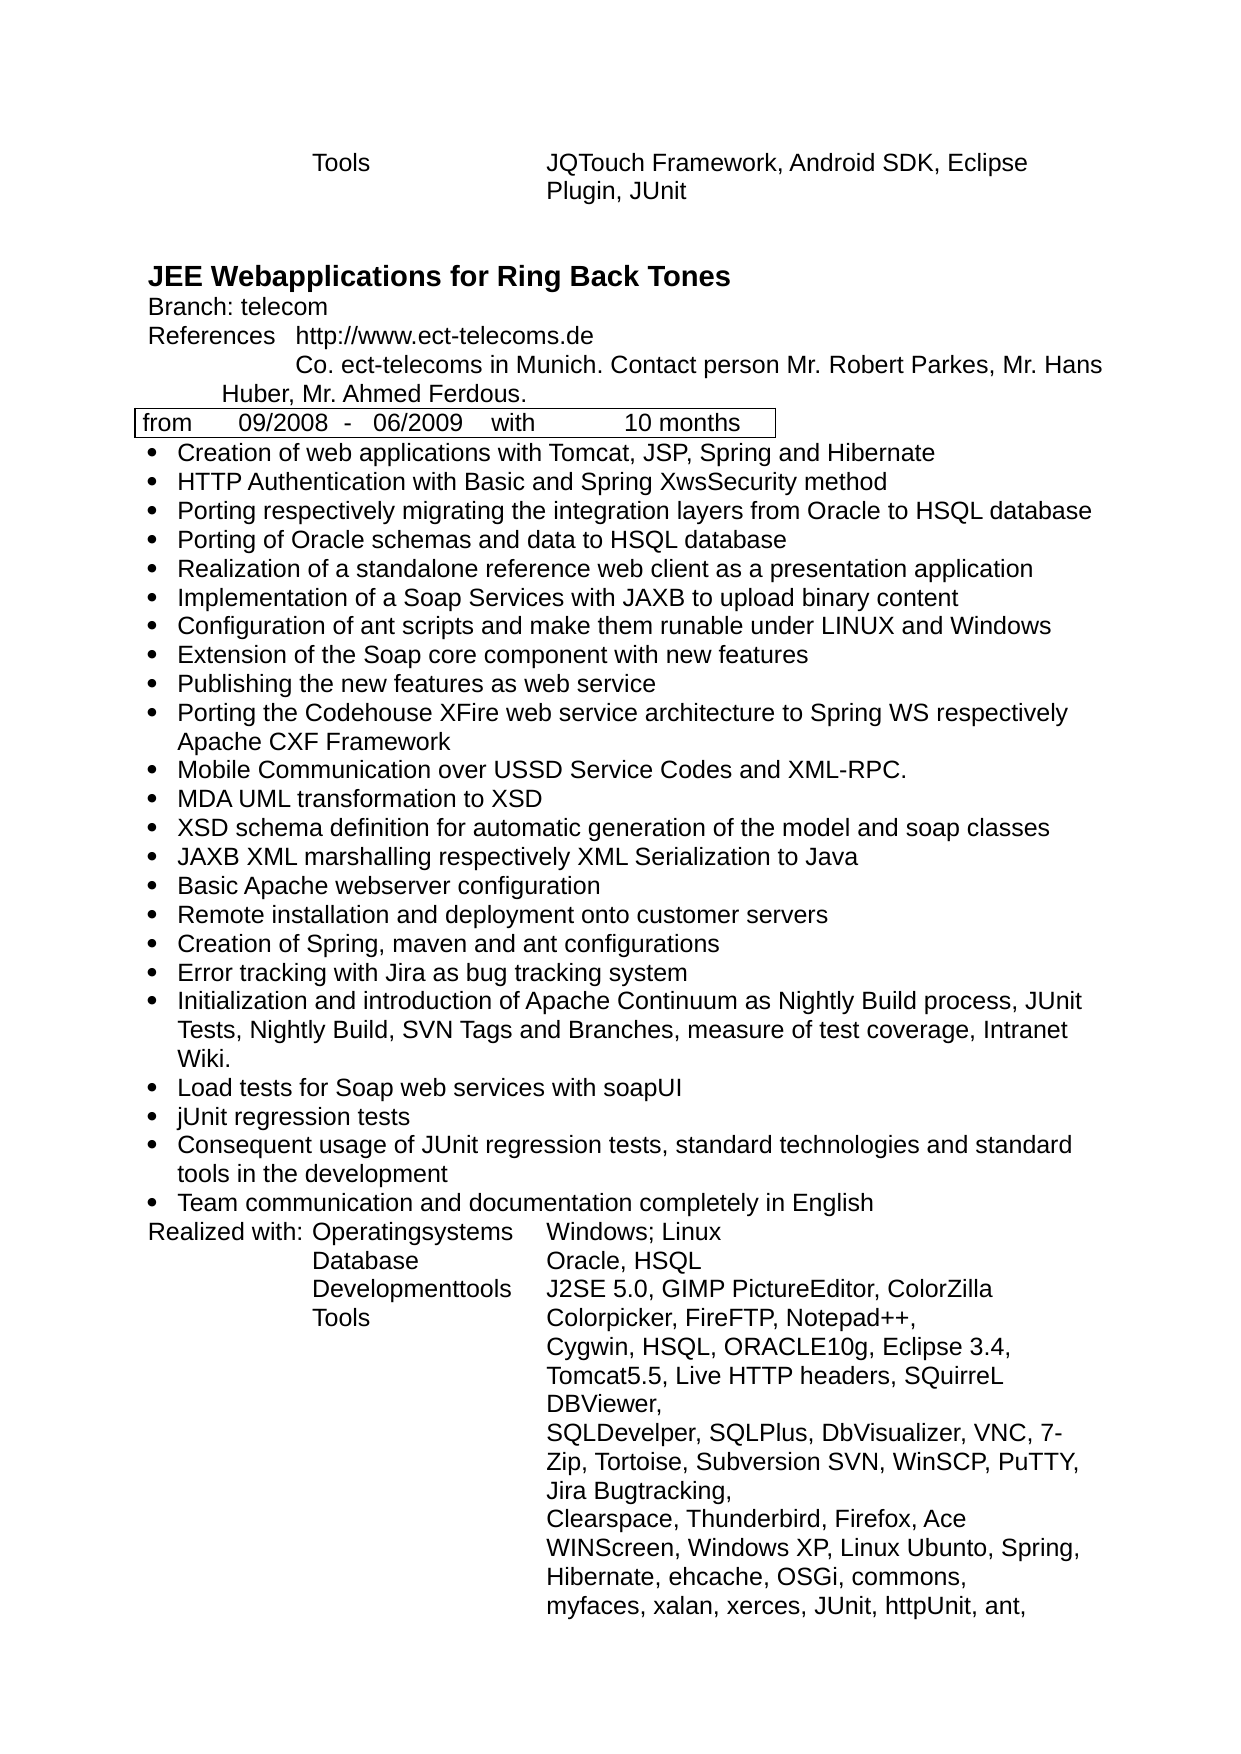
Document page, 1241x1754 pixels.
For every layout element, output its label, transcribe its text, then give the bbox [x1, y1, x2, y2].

table_header Windows; Linux [543, 1217, 1089, 1246]
list MDA UML transformation to XSD [148, 784, 1104, 813]
list Configuration of ant scripts and make them runable under LINUX and Windows [148, 611, 1104, 640]
text Branch: telecom [148, 292, 1104, 321]
table_cell Oracle, HSQL [543, 1246, 1089, 1274]
list Basic Apache webserver configuration [148, 871, 1104, 900]
table_header 06/2009 [366, 409, 484, 437]
list Team communication and documentation completely in English [148, 1188, 1104, 1217]
text References http://www.ect-telecoms.de [148, 321, 1104, 350]
table_cell [145, 148, 309, 205]
table_header - [336, 409, 366, 437]
list Porting of Oracle schemas and data to HSQL database [148, 525, 1104, 554]
list Consequent usage of JUnit regression tests, standard technologies and standard tools in the development [148, 1130, 1104, 1188]
list Load tests for Soap web services with soapUI [148, 1073, 1104, 1102]
list Initialization and introduction of Apache Continuum as Nightly Build process, JUnit Tests, Nightly Build, SVN Tags and Branches, measure of test coverage, Intranet Wiki. [148, 986, 1104, 1073]
table_cell J2SE 5.0, GIMP PictureEditor, ColorZilla Colorpicker, FireFTP, Notepad++, Cygwin, HSQL, ORACLE10g, Eclipse 3.4, Tomcat5.5, Live HTTP headers, SQuirreL DBViewer, SQLDevelper, SQLPlus, DbVisualizer, VNC, 7-Zip, Tortoise, Subversion SVN, WinSCP, PuTTY, Jira Bugtracking, Clearspace, Thunderbird, Firefox, Ace WINScreen, Windows XP, Linux Ubunto, Spring, Hibernate, ehcache, OSGi, commons, myfaces, xalan, xerces, JUnit, httpUnit, ant, [543, 1274, 1089, 1619]
table_cell [145, 1246, 309, 1274]
table_header from [136, 409, 231, 437]
table_cell Tools [309, 148, 543, 205]
table_header Realized with: [145, 1217, 309, 1246]
list Error tracking with Jira as bug tracking system [148, 957, 1104, 986]
list Porting the Codehouse XFire web service architecture to Spring WS respectively Apache CXF Framework [148, 698, 1104, 756]
text Co. ect-telecoms in Munich. Contact person Mr. Robert Parkes, Mr. Hans Huber, Mr. Ahmed Ferdous. [221, 350, 1104, 407]
list Realization of a standalone reference web client as a presentation application [148, 554, 1104, 582]
list Extension of the Soap core component with new features [148, 640, 1104, 669]
table_header 09/2008 [231, 409, 336, 437]
list Porting respectively migrating the integration layers from Oracle to HSQL database [148, 496, 1104, 525]
table_cell JQTouch Framework, Android SDK, Eclipse Plugin, JUnit [543, 148, 1089, 205]
list Implementation of a Soap Services with JAXB to upload binary content [148, 582, 1104, 611]
list HTTP Authentication with Basic and Spring XwsSecurity method [148, 467, 1104, 496]
list Creation of Spring, maven and ant configurations [148, 929, 1104, 957]
table_header 10 months [617, 409, 775, 437]
table_header Operatingsystems [309, 1217, 543, 1246]
table_cell [145, 1274, 309, 1619]
table_cell Developmenttools Tools [309, 1274, 543, 1619]
list XSD schema definition for automatic generation of the model and soap classes [148, 813, 1104, 842]
list Creation of web applications with Tomcat, JSP, Spring and Hibernate [148, 438, 1104, 467]
list JAXB XML marshalling respectively XML Serialization to Java [148, 842, 1104, 871]
list Remote installation and deployment onto customer servers [148, 900, 1104, 929]
table_header with [484, 409, 617, 437]
table_cell Database [309, 1246, 543, 1274]
list Publishing the new features as web service [148, 669, 1104, 698]
list Mobile Communication over USSD Service Codes and XML-RPC. [148, 756, 1104, 784]
list jUnit regression tests [148, 1102, 1104, 1130]
subtitle JEE Webapplications for Ring Back Tones [148, 259, 1104, 292]
